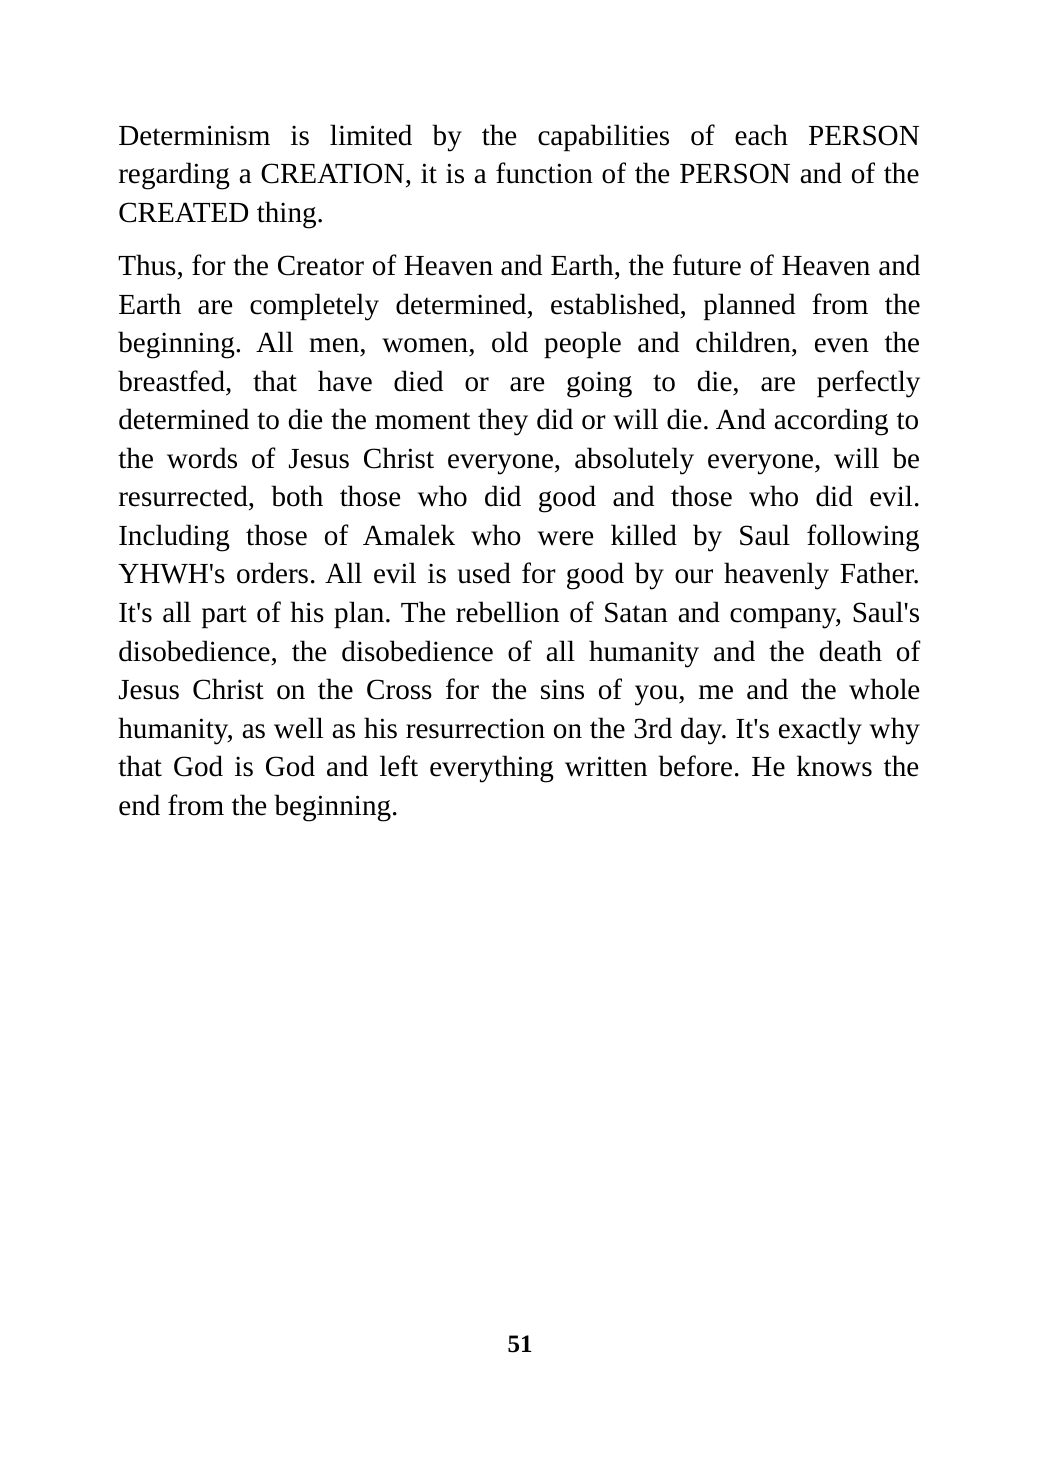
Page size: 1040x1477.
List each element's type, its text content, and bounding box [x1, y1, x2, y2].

text Thus, for the Creator of Heaven and Earth, the future of Heaven and Earth are completely determined, established, planned from the beginning. All men, women, old people and children, even the breastfed, that have died or are going to die, are perfectly determined to die the moment they did or will die. And according to the words of Jesus Christ everyone, absolutely everyone, will be resurrected, both those who did good and those who did evil. Including those of Amalek who were killed by Saul following YHWH's orders. All evil is used for good by our heavenly Father. It's all part of his plan. The rebellion of Satan and company, Saul's disobedience, the disobedience of all humanity and the death of Jesus Christ on the Cross for the sins of you, me and the whole humanity, as well as his resurrection on the 3rd day. It's exactly why that God is God and left everything written before. He knows the end from the beginning. [118, 248, 921, 821]
text Determinism is limited by the capabilities of each PERSON regarding a CREATION, it is a function of the PERSON and of the CREATED thing. [118, 118, 921, 229]
